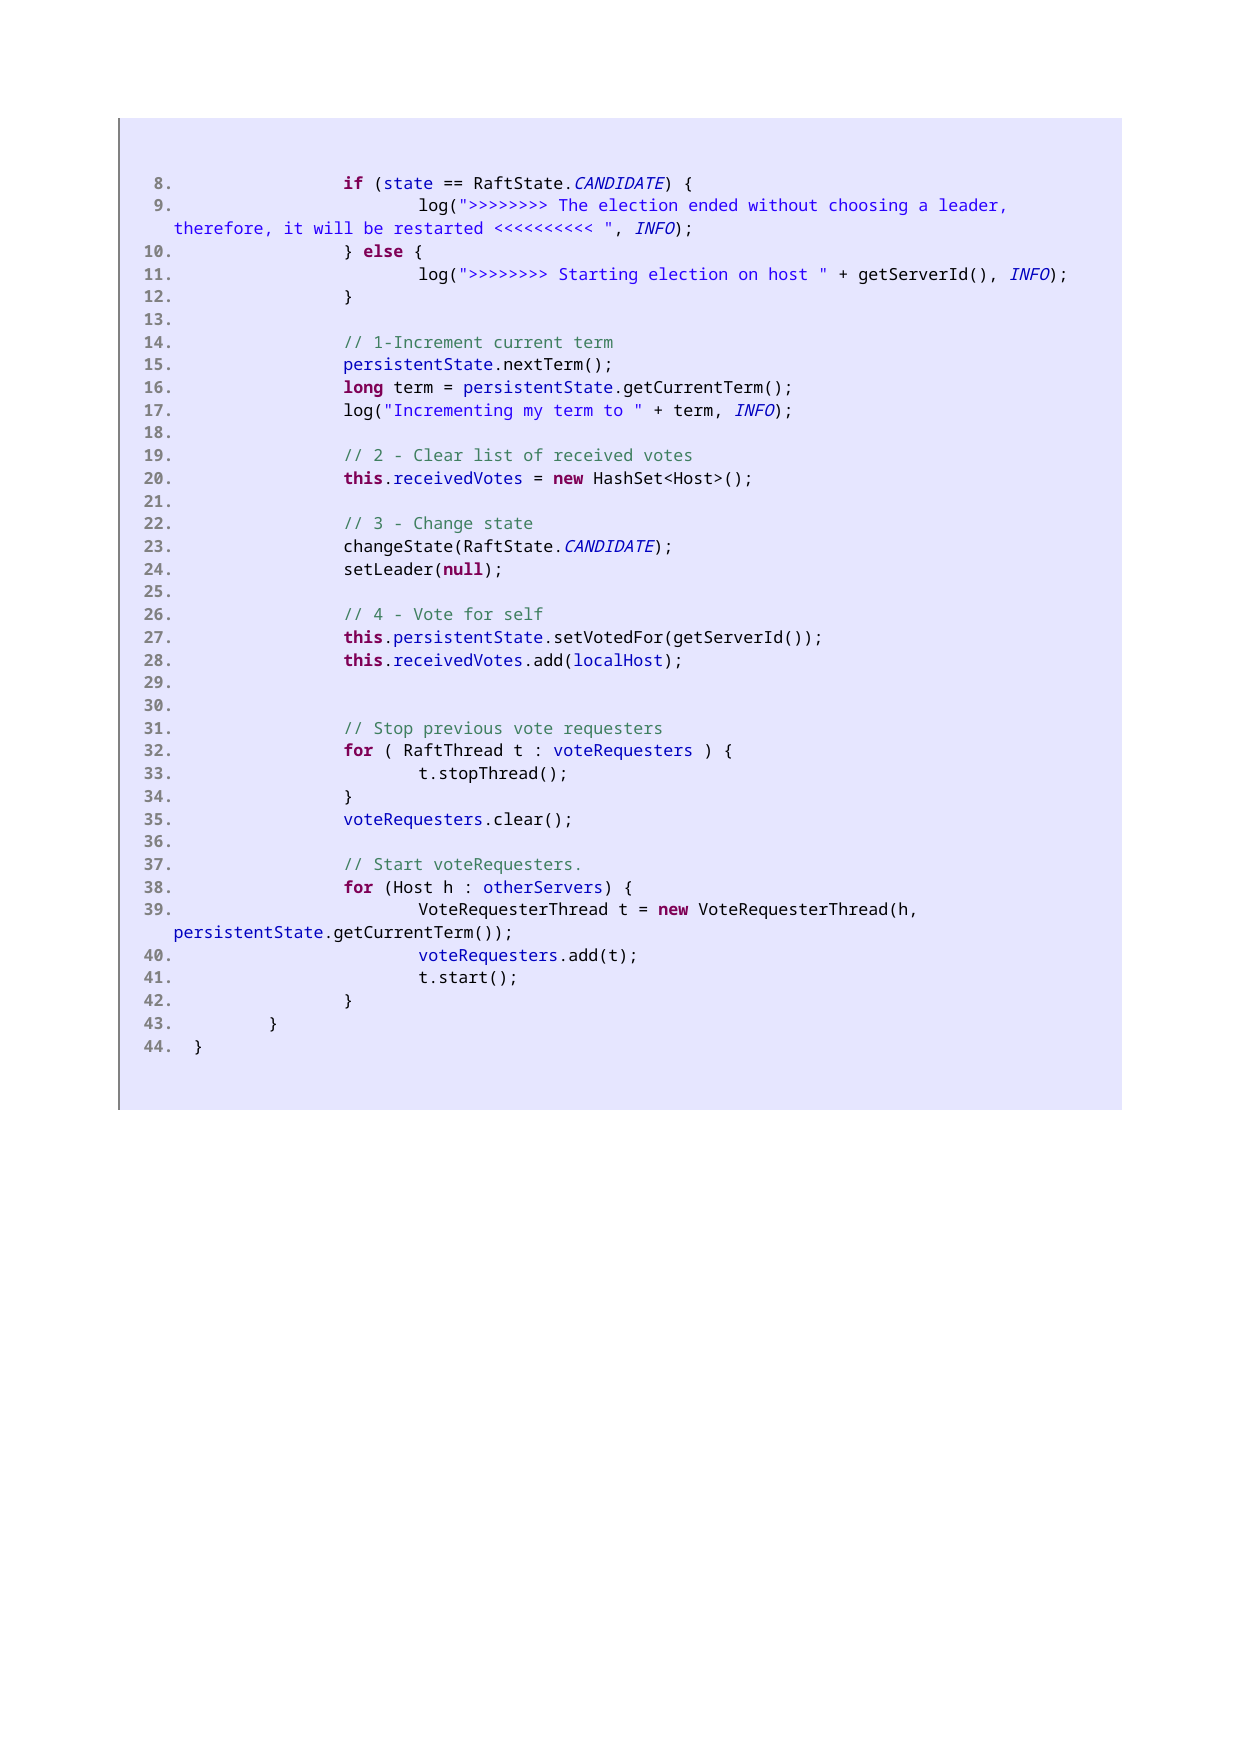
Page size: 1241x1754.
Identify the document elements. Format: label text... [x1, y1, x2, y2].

list if (state == RaftState.CANDIDATE) { [120, 118, 1122, 194]
list // 4 - Vote for self [120, 603, 1122, 625]
list // Start voteRequesters. [120, 852, 1122, 875]
list long term = persistentState.getCurrentTerm(); [120, 376, 1122, 398]
list // 1-Increment current term [120, 330, 1122, 353]
list VoteRequesterThread t = new VoteRequesterThread(h, persistentState.getCurrentTerm()); [120, 898, 1122, 943]
list voteRequesters.clear(); [120, 807, 1122, 830]
list } [120, 285, 1122, 307]
list t.start(); [120, 966, 1122, 989]
list // Stop previous vote requesters [120, 716, 1122, 739]
list log("Incrementing my term to " + term, INFO); [120, 398, 1122, 421]
list changeState(RaftState.CANDIDATE); [120, 534, 1122, 557]
list t.stopThread(); [120, 762, 1122, 784]
list log(">>>>>>>> The election ended without choosing a leader, therefore, it will be restarted <<<<<<<<<< ", INFO); [120, 194, 1122, 239]
list // 3 - Change state [120, 512, 1122, 534]
list } [120, 1011, 1122, 1034]
list for ( RaftThread t : voteRequesters ) { [120, 739, 1122, 762]
list } [120, 784, 1122, 807]
list for (Host h : otherServers) { [120, 875, 1122, 898]
list } [120, 1034, 1122, 1110]
list // 2 - Clear list of received votes [120, 444, 1122, 466]
list } else { [120, 239, 1122, 262]
list voteRequesters.add(t); [120, 943, 1122, 966]
list setLeader(null); [120, 557, 1122, 580]
list this.receivedVotes.add(localHost); [120, 648, 1122, 671]
list this.receivedVotes = new HashSet<Host>(); [120, 466, 1122, 489]
list this.persistentState.setVotedFor(getServerId()); [120, 625, 1122, 648]
list log(">>>>>>>> Starting election on host " + getServerId(), INFO); [120, 262, 1122, 285]
list persistentState.nextTerm(); [120, 353, 1122, 376]
list } [120, 989, 1122, 1011]
